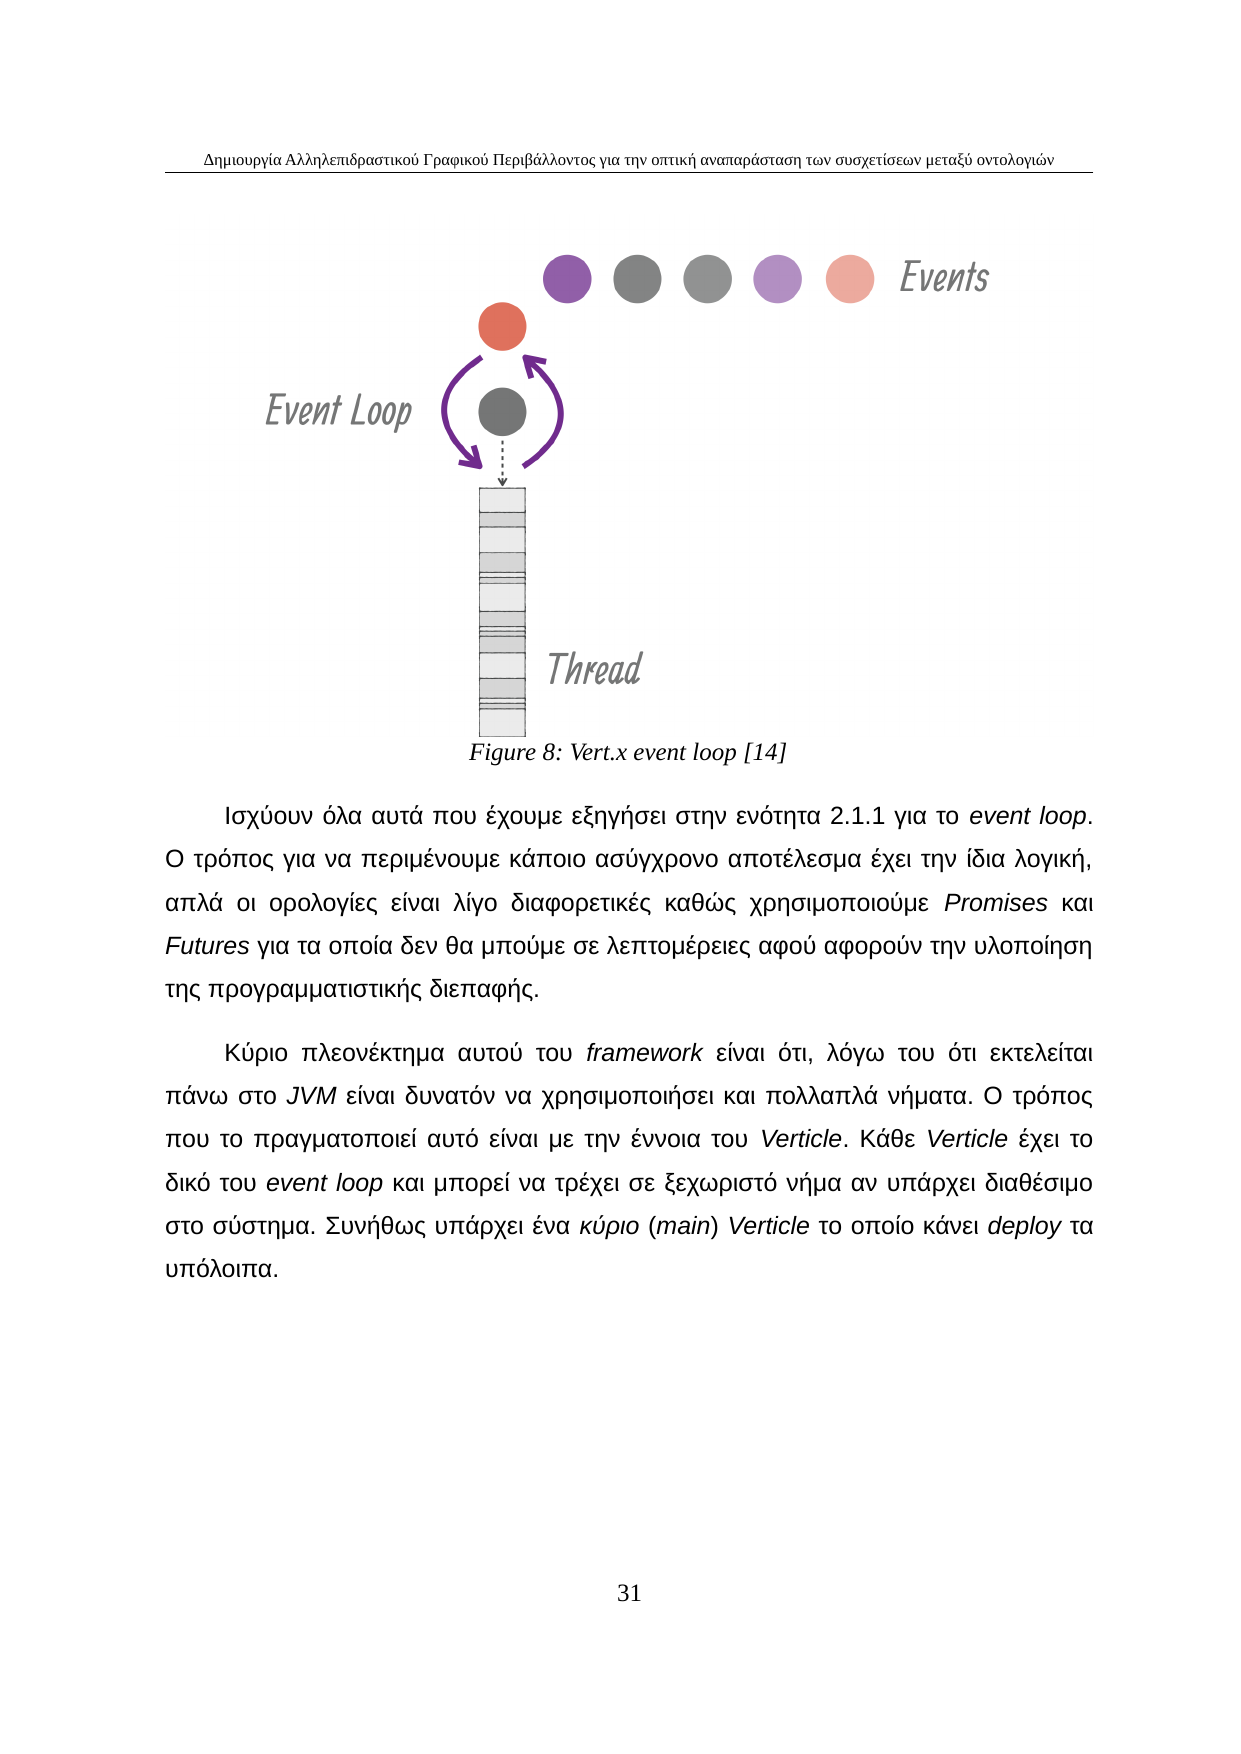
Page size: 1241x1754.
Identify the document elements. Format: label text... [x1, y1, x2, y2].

picture [165, 214, 1094, 737]
text Ισχύουν όλα αυτά που έχουμε εξηγήσει στην ενότητα 2.1.1 για το event loop. Ο τρόπος για να περιμένουμε κάποιο ασύγχρονο αποτέλεσμα έχει την ίδια λογική, απλά οι ορολογίες είναι λίγο διαφορετικές καθώς χρησιμοποιούμε Promises και Futures για τα οποία δεν θα μπούμε σε λεπτομέρειες αφού αφορούν την υλοποίηση της προγραμματιστικής διεπαφής. [165, 801, 1093, 1003]
text Figure 8: Vert.x event loop [14] [165, 737, 1093, 766]
text Κύριο πλεονέκτημα αυτού του framework είναι ότι, λόγω του ότι εκτελείται πάνω στο JVM είναι δυνατόν να χρησιμοποιήσει και πολλαπλά νήματα. Ο τρόπος που το πραγματοποιεί αυτό είναι με την έννοια του Verticle. Κάθε Verticle έχει το δικό του event loop και μπορεί να τρέχει σε ξεχωριστό νήμα αν υπάρχει διαθέσιμο στο σύστημα. Συνήθως υπάρχει ένα κύριο (main) Verticle το οποίο κάνει deploy τα υπόλοιπα. [165, 1038, 1093, 1282]
